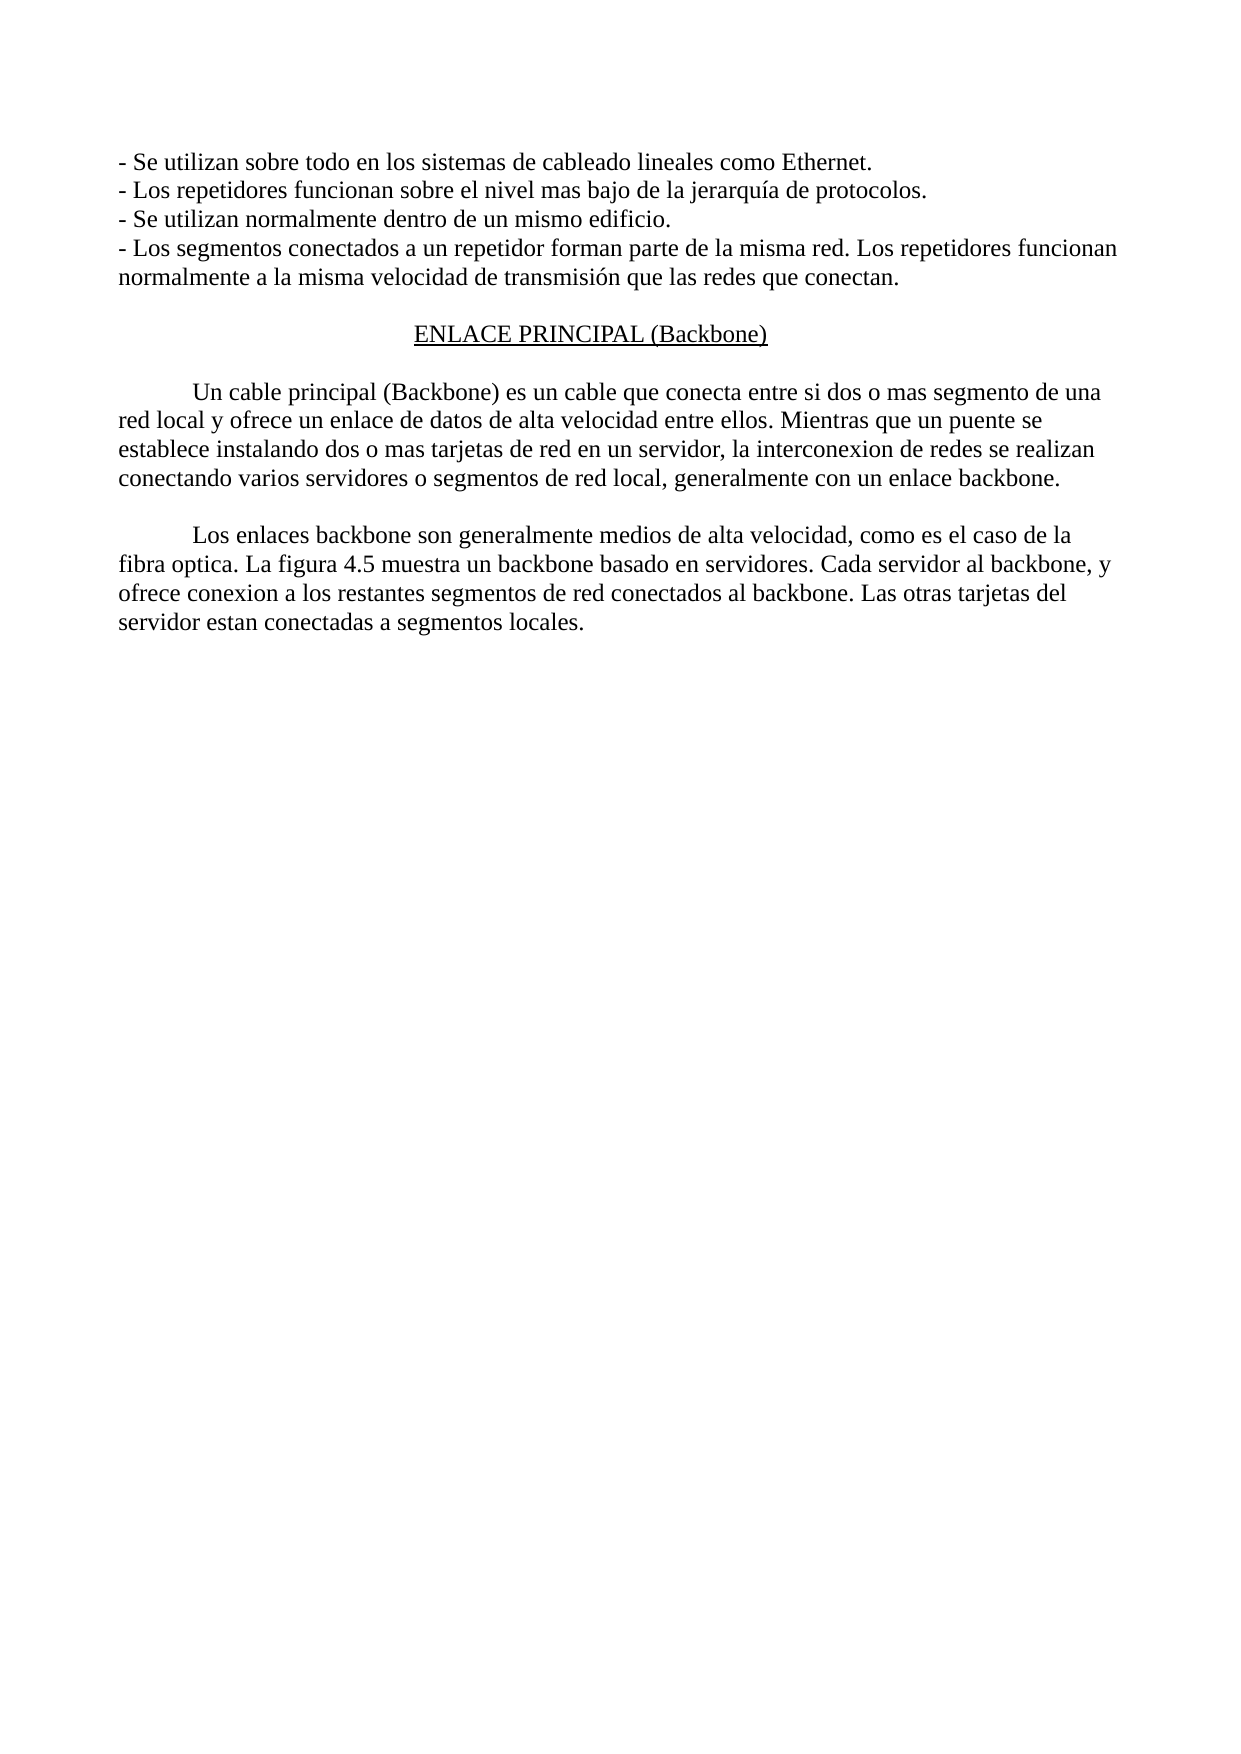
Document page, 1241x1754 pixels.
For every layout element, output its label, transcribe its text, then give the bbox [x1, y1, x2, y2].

text - Se utilizan normalmente dentro de un mismo edificio. [118, 204, 1122, 233]
text ENLACE PRINCIPAL (Backbone) [118, 319, 1122, 348]
text - Los repetidores funcionan sobre el nivel mas bajo de la jerarquía de protocolos. [118, 176, 1122, 204]
text - Se utilizan sobre todo en los sistemas de cableado lineales como Ethernet. [118, 147, 1122, 176]
text Un cable principal (Backbone) es un cable que conecta entre si dos o mas segmento de una red local y ofrece un enlace de datos de alta velocidad entre ellos. Mientras que un puente se establece instalando dos o mas tarjetas de red en un servidor, la interconexion de redes se realizan conectando varios servidores o segmentos de red local, generalmente con un enlace backbone. [118, 377, 1122, 492]
text Los enlaces backbone son generalmente medios de alta velocidad, como es el caso de la fibra optica. La figura 4.5 muestra un backbone basado en servidores. Cada servidor al backbone, y ofrece conexion a los restantes segmentos de red conectados al backbone. Las otras tarjetas del servidor estan conectadas a segmentos locales. [118, 521, 1122, 636]
text - Los segmentos conectados a un repetidor forman parte de la misma red. Los repetidores funcionan normalmente a la misma velocidad de transmisión que las redes que conectan. [118, 233, 1122, 291]
